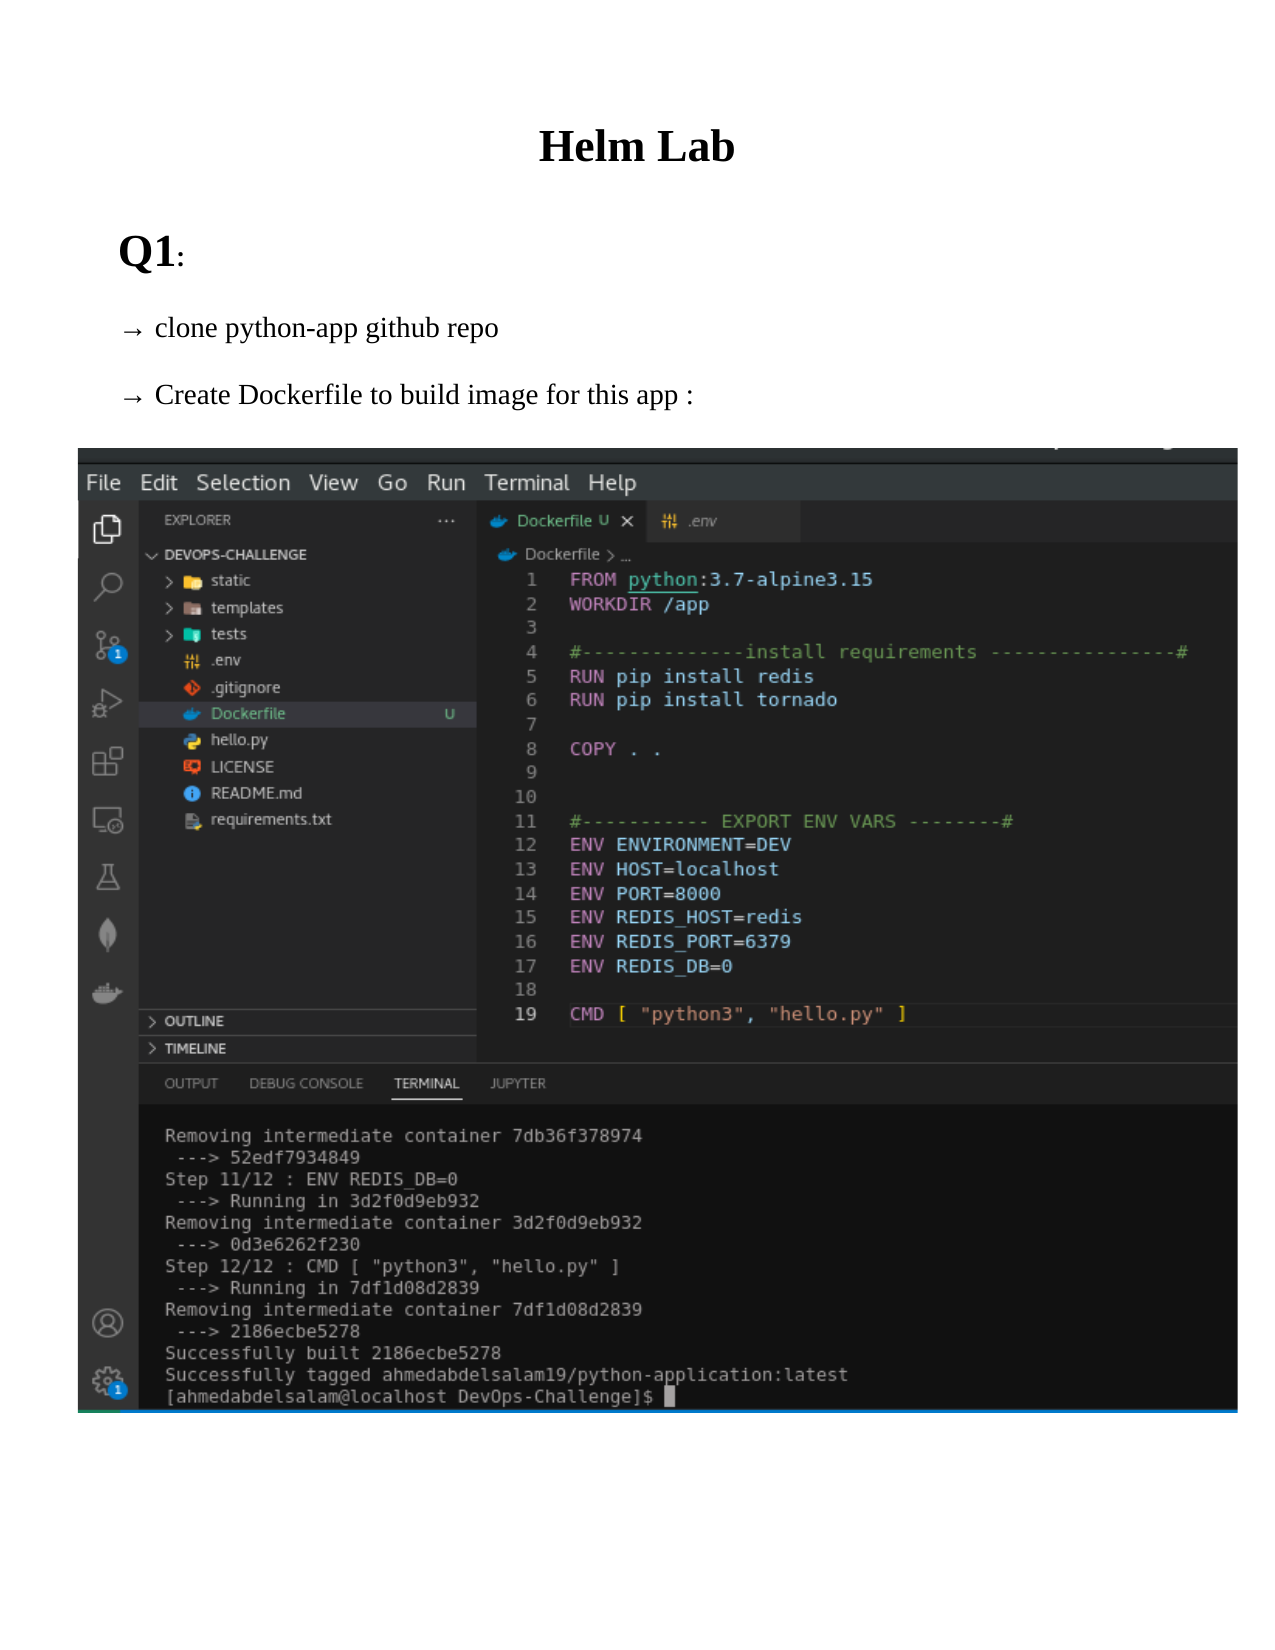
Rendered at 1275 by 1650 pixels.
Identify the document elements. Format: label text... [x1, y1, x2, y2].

text :Q1 [118, 223, 1157, 277]
text → Create Dockerfile to build image for this app : [118, 377, 1157, 411]
picture [77, 448, 1238, 1413]
text Helm Lab [118, 118, 1157, 171]
text → clone python-app github repo [118, 310, 1157, 344]
